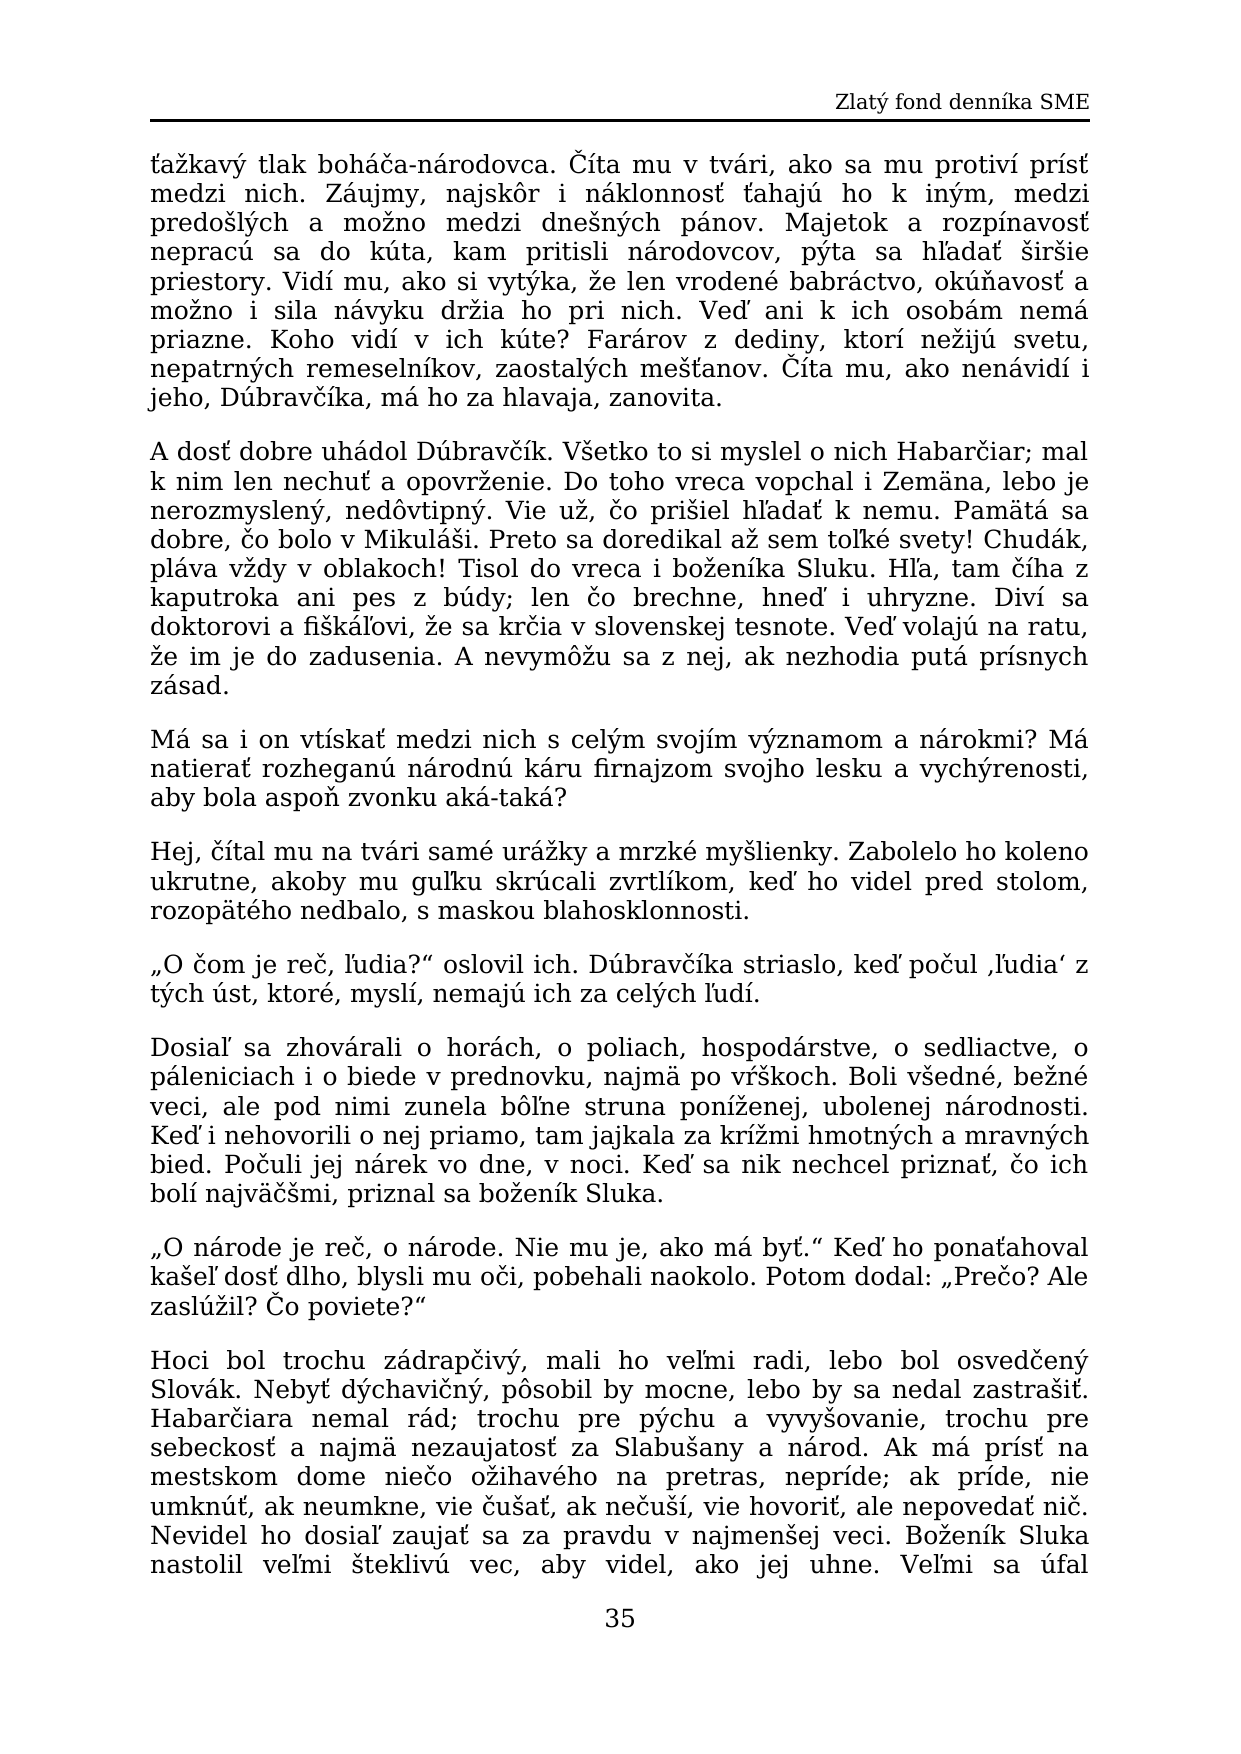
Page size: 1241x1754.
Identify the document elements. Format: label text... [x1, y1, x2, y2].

text Hej, čítal mu na tvári samé urážky a mrzké myšlienky. Zabolelo ho koleno ukrutne, akoby mu guľku skrúcali zvrtlíkom, keď ho videl pred stolom, rozopätého nedbalo, s maskou blahosklonnosti. [150, 837, 1090, 925]
text ťažkavý tlak boháča-národovca. Číta mu v tvári, ako sa mu protiví prísť medzi nich. Záujmy, najskôr i náklonnosť ťahajú ho k iným, medzi predošlých a možno medzi dnešných pánov. Majetok a rozpínavosť nepracú sa do kúta, kam pritisli národovcov, pýta sa hľadať širšie priestory. Vidí mu, ako si vytýka, že len vrodené babráctvo, okúňavosť a možno i sila návyku držia ho pri nich. Veď ani k ich osobám nemá priazne. Koho vidí v ich kúte? Farárov z dediny, ktorí nežijú svetu, nepatrných remeselníkov, zaostalých mešťanov. Číta mu, ako nenávidí i jeho, Dúbravčíka, má ho za hlavaja, zanovita. [150, 150, 1090, 412]
text Dosiaľ sa zhovárali o horách, o poliach, hospodárstve, o sedliactve, o páleniciach i o biede v prednovku, najmä po vŕškoch. Boli všedné, bežné veci, ale pod nimi zunela bôľne struna poníženej, ubolenej národnosti. Keď i nehovorili o nej priamo, tam jajkala za krížmi hmotných a mravných bied. Počuli jej nárek vo dne, v noci. Keď sa nik nechcel priznať, čo ich bolí najväčšmi, priznal sa boženík Sluka. [150, 1033, 1090, 1208]
text Hoci bol trochu zádrapčivý, mali ho veľmi radi, lebo bol osvedčený Slovák. Nebyť dýchavičný, pôsobil by mocne, lebo by sa nedal zastrašiť. Habarčiara nemal rád; trochu pre pýchu a vyvyšovanie, trochu pre sebeckosť a najmä nezaujatosť za Slabušany a národ. Ak má prísť na mestskom dome niečo ožihavého na pretras, nepríde; ak príde, nie umknúť, ak neumkne, vie čušať, ak nečuší, vie hovoriť, ale nepovedať nič. Nevidel ho dosiaľ zaujať sa za pravdu v najmenšej veci. Boženík Sluka nastolil veľmi šteklivú vec, aby videl, ako jej uhne. Veľmi sa úfal [150, 1346, 1090, 1579]
text „O národe je reč, o národe. Nie mu je, ako má byť.“ Keď ho ponaťahoval kašeľ dosť dlho, blysli mu oči, pobehali naokolo. Potom dodal: „Prečo? Ale zaslúžil? Čo poviete?“ [150, 1233, 1090, 1321]
text A dosť dobre uhádol Dúbravčík. Všetko to si myslel o nich Habarčiar; mal k nim len nechuť a opovrženie. Do toho vreca vopchal i Zemäna, lebo je nerozmyslený, nedôvtipný. Vie už, čo prišiel hľadať k nemu. Pamätá sa dobre, čo bolo v Mikuláši. Preto sa doredikal až sem toľké svety! Chudák, pláva vždy v oblakoch! Tisol do vreca i boženíka Sluku. Hľa, tam číha z kaputroka ani pes z búdy; len čo brechne, hneď i uhryzne. Diví sa doktorovi a fiškáľovi, že sa krčia v slovenskej tesnote. Veď volajú na ratu, že im je do zadusenia. A nevymôžu sa z nej, ak nezhodia putá prísnych zásad. [150, 437, 1090, 700]
text Má sa i on vtískať medzi nich s celým svojím významom a nárokmi? Má natierať rozheganú národnú káru firnajzom svojho lesku a vychýrenosti, aby bola aspoň zvonku aká-taká? [150, 725, 1090, 812]
text „O čom je reč, ľudia?“ oslovil ich. Dúbravčíka striaslo, keď počul ,ľudia‘ z tých úst, ktoré, myslí, nemajú ich za celých ľudí. [150, 950, 1090, 1008]
